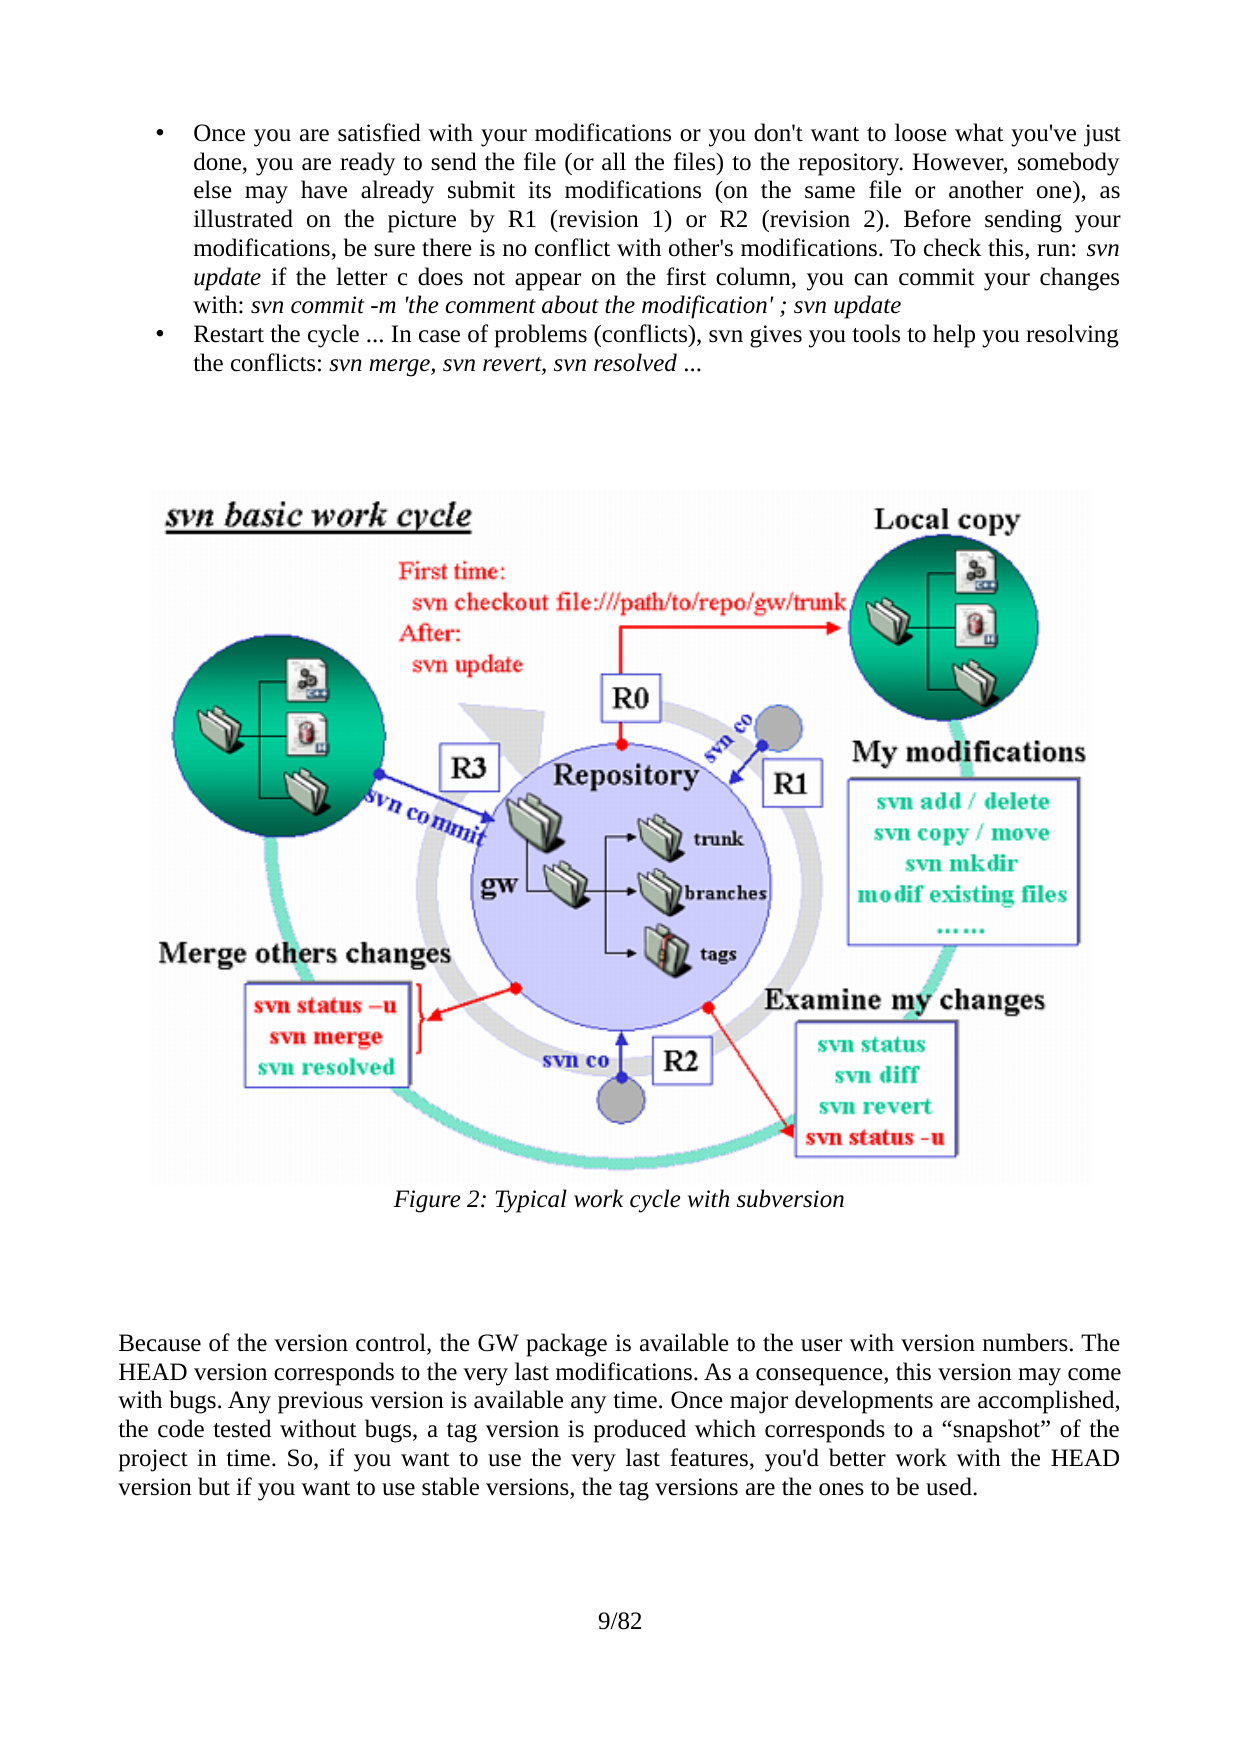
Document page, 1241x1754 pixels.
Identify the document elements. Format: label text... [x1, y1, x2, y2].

text Figure 2: Typical work cycle with subversion [149, 1185, 1092, 1213]
list Restart the cycle ... In case of problems (conflicts), svn gives you tools to help you resolving the conflicts: svn merge, svn revert, svn resolved ... [156, 319, 1122, 377]
picture [149, 488, 1093, 1185]
text Because of the version control, the GW package is available to the user with version numbers. The HEAD version corresponds to the very last modifications. As a consequence, this version may come with bugs. Any previous version is available any time. Once major developments are accomplished, the code tested without bugs, a tag version is produced which corresponds to a “snapshot” of the project in time. So, if you want to use the very last features, you'd better work with the HEAD version but if you want to use stable versions, the tag versions are the ones to be used. [118, 1328, 1122, 1501]
list Once you are satisfied with your modifications or you don't want to loose what you've just done, you are ready to send the file (or all the files) to the repository. However, somebody else may have already submit its modifications (on the same file or another one), as illustrated on the picture by R1 (revision 1) or R2 (revision 2). Before sending your modifications, be sure there is no conflict with other's modifications. To check this, run: svn update if the letter c does not appear on the first column, you can commit your changes with: svn commit -m 'the comment about the modification' ; svn update [156, 118, 1122, 319]
